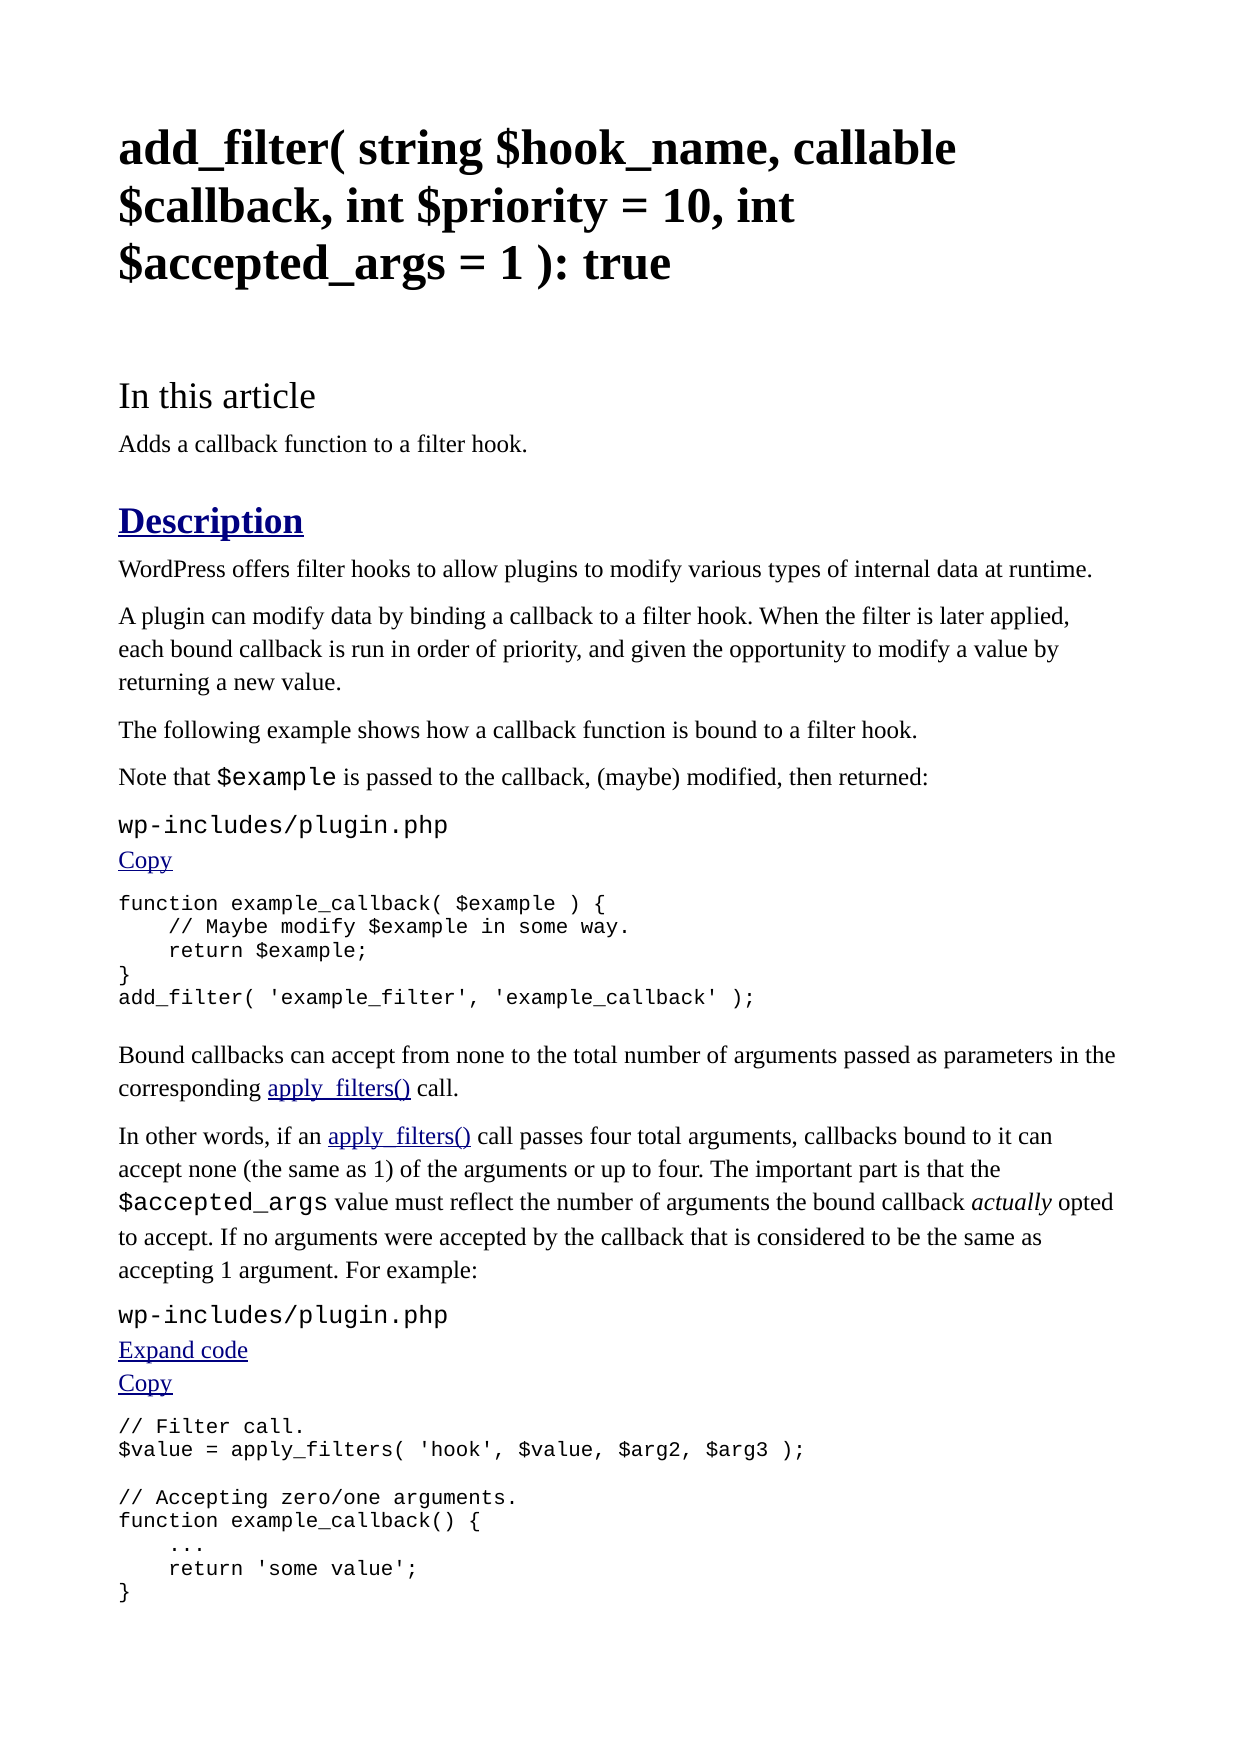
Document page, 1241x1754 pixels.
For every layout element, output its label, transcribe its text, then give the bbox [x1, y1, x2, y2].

text // Accepting zero/one arguments. [118, 1487, 1122, 1510]
text function example_callback() { [118, 1510, 1122, 1534]
text wp-includes/plugin.php [118, 1303, 1122, 1331]
text Bound callbacks can accept from none to the total number of arguments passed as parameters in the corresponding apply_filters() call. [118, 1040, 1122, 1102]
text A plugin can modify data by binding a callback to a filter hook. When the filter is later applied, each bound callback is run in order of priority, and given the opportunity to modify a value by returning a new value. [118, 601, 1122, 696]
subtitle Description [118, 498, 1122, 541]
text $value = apply_filters( 'hook', $value, $arg2, $arg3 ); [118, 1439, 1122, 1463]
text WordPress offers filter hooks to allow plugins to modify various types of internal data at runtime. [118, 554, 1122, 582]
text wp-includes/plugin.php [118, 812, 1122, 841]
text ... [118, 1534, 1122, 1558]
text add_filter( 'example_filter', 'example_callback' ); [118, 987, 1122, 1011]
text Expand code [118, 1335, 1122, 1364]
text Copy [118, 845, 1122, 874]
text function example_callback( $example ) { [118, 893, 1122, 916]
subtitle In this article [118, 374, 1122, 417]
text // Maybe modify $example in some way. [118, 916, 1122, 940]
text In other words, if an apply_filters() call passes four total arguments, callbacks bound to it can accept none (the same as 1) of the arguments or up to four. The important part is that the $accepted_args value must reflect the number of arguments the bound callback actually opted to accept. If no arguments were accepted by the callback that is considered to be the same as accepting 1 argument. For example: [118, 1121, 1122, 1284]
text } [118, 1581, 1122, 1605]
text return $example; [118, 940, 1122, 963]
subtitle add_filter( string $hook_name, callable $callback, int $priority = 10, int $accepted_args = 1 ): true [118, 118, 1122, 291]
text return 'some value'; [118, 1558, 1122, 1581]
text The following example shows how a callback function is bound to a filter hook. [118, 715, 1122, 744]
text Copy [118, 1368, 1122, 1397]
text Note that $example is passed to the callback, (maybe) modified, then returned: [118, 762, 1122, 793]
text // Filter call. [118, 1416, 1122, 1439]
text Adds a callback function to a filter hook. [118, 429, 1122, 458]
text } [118, 963, 1122, 987]
